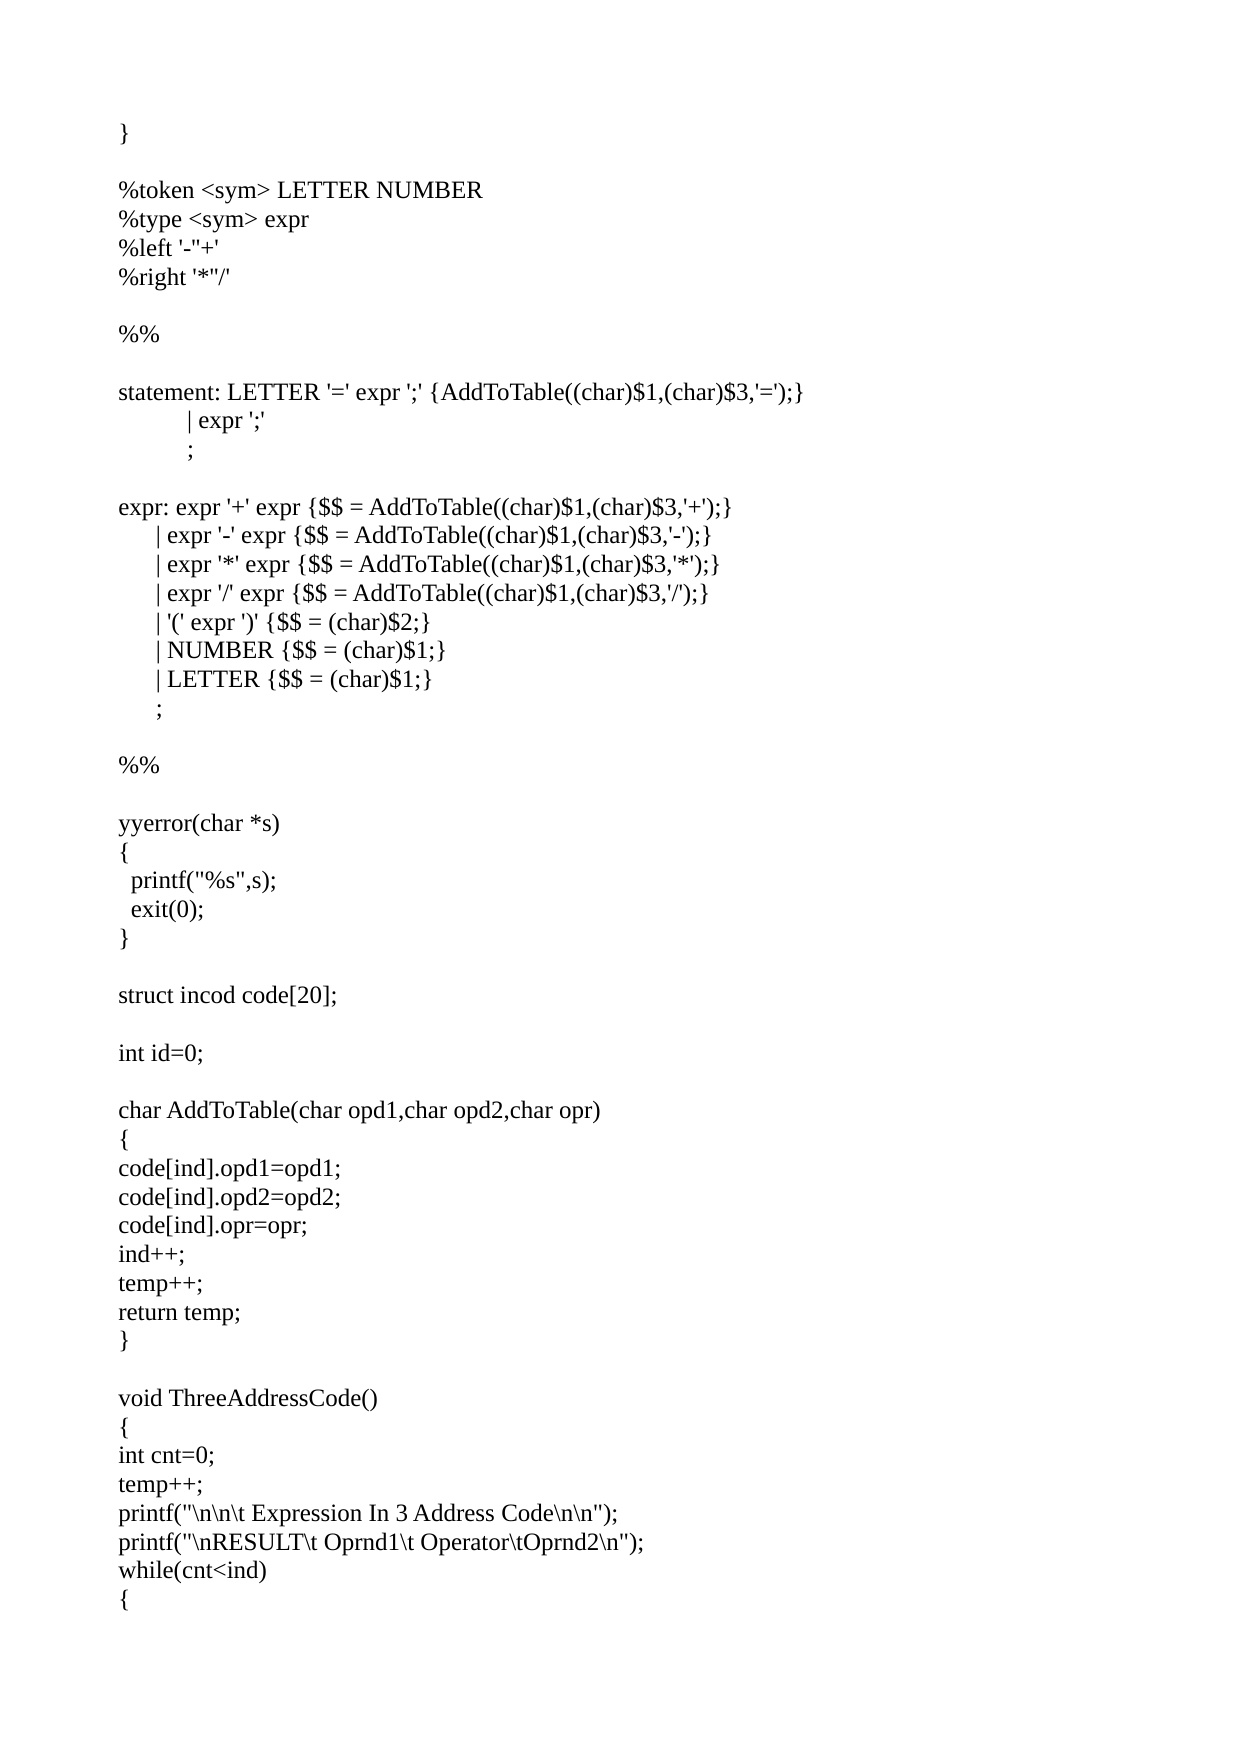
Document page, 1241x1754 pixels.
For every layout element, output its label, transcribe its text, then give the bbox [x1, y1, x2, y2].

text struct incod code[20]; [118, 981, 1122, 1009]
text char AddToTable(char opd1,char opd2,char opr) [118, 1096, 1122, 1124]
text { [118, 1124, 1122, 1153]
text %left '-''+' [118, 233, 1122, 262]
text } [118, 1326, 1122, 1354]
text %% [118, 751, 1122, 779]
text | expr '-' expr {$$ = AddToTable((char)$1,(char)$3,'-');} [118, 521, 1122, 549]
text { [118, 1584, 1122, 1613]
text | LETTER {$$ = (char)$1;} [118, 664, 1122, 693]
text expr: expr '+' expr {$$ = AddToTable((char)$1,(char)$3,'+');} [118, 492, 1122, 521]
text %right '*''/' [118, 262, 1122, 291]
text ind++; [118, 1239, 1122, 1268]
text temp++; [118, 1469, 1122, 1498]
text %token <sym> LETTER NUMBER [118, 176, 1122, 204]
text | expr ';' [118, 406, 1122, 434]
text { [118, 837, 1122, 866]
text | NUMBER {$$ = (char)$1;} [118, 636, 1122, 664]
text code[ind].opd1=opd1; [118, 1153, 1122, 1182]
text } [118, 118, 1122, 147]
text ; [118, 434, 1122, 463]
text yyerror(char *s) [118, 808, 1122, 837]
text | expr '*' expr {$$ = AddToTable((char)$1,(char)$3,'*');} [118, 549, 1122, 578]
text void ThreeAddressCode() [118, 1383, 1122, 1412]
text exit(0); [118, 894, 1122, 923]
text printf("\nRESULT\t Oprnd1\t Operator\tOprnd2\n"); [118, 1527, 1122, 1556]
text | expr '/' expr {$$ = AddToTable((char)$1,(char)$3,'/');} [118, 578, 1122, 607]
text temp++; [118, 1268, 1122, 1297]
text int id=0; [118, 1038, 1122, 1067]
text } [118, 923, 1122, 952]
text | '(' expr ')' {$$ = (char)$2;} [118, 607, 1122, 636]
text code[ind].opr=opr; [118, 1211, 1122, 1239]
text %% [118, 319, 1122, 348]
text return temp; [118, 1297, 1122, 1326]
text ; [118, 693, 1122, 722]
text int cnt=0; [118, 1441, 1122, 1469]
text %type <sym> expr [118, 204, 1122, 233]
text while(cnt<ind) [118, 1556, 1122, 1584]
text statement: LETTER '=' expr ';' {AddToTable((char)$1,(char)$3,'=');} [118, 377, 1122, 406]
text { [118, 1412, 1122, 1441]
text code[ind].opd2=opd2; [118, 1182, 1122, 1211]
text printf("%s",s); [118, 866, 1122, 894]
text printf("\n\n\t Expression In 3 Address Code\n\n"); [118, 1498, 1122, 1527]
